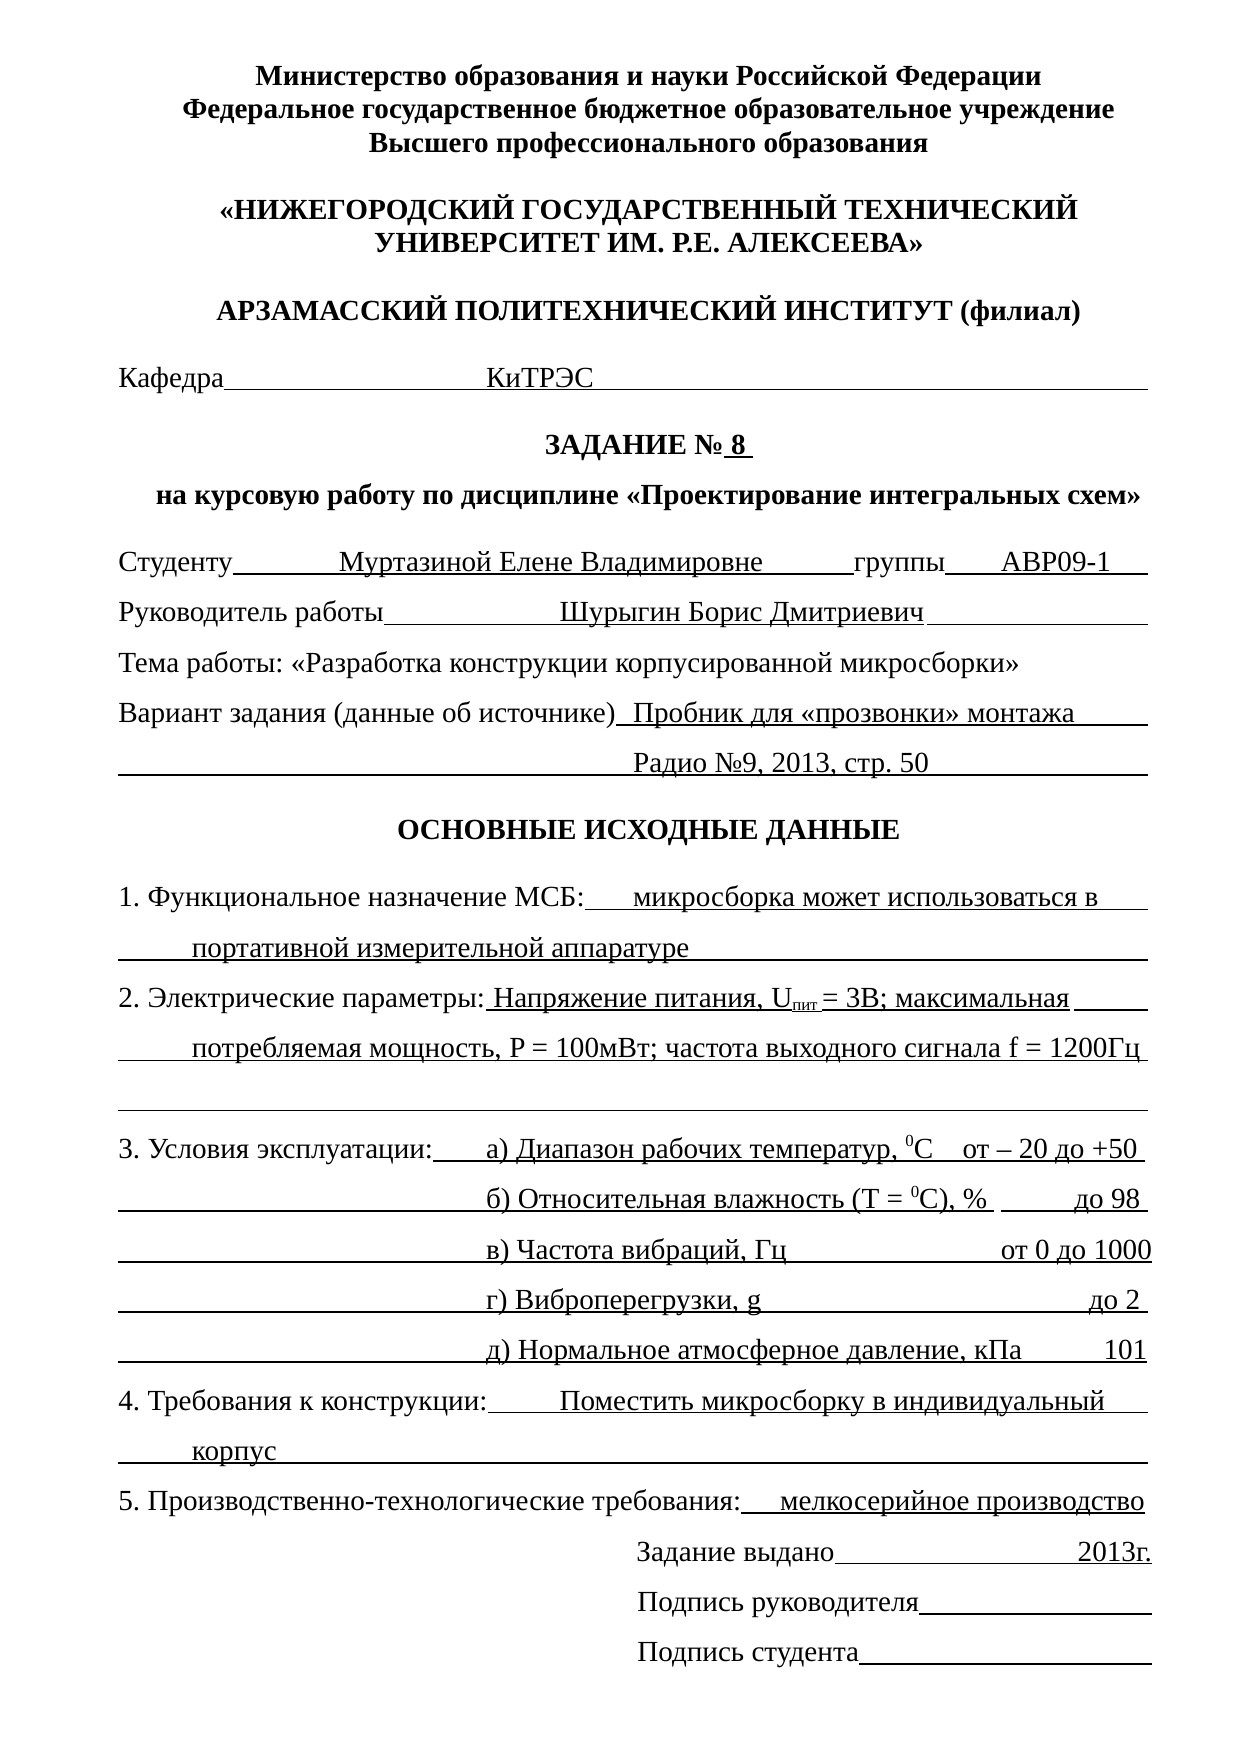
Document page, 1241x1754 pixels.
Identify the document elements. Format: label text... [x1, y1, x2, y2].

text АРЗАМАССКИЙ ПОЛИТЕХНИЧЕСКИЙ ИНСТИТУТ (филиал) [118, 293, 1179, 326]
text Федеральное государственное бюджетное образовательное учреждение [118, 91, 1179, 125]
text 4. Требования к конструкции: Поместить микросборку в индивидуальный корпус [118, 1383, 1179, 1467]
text 3. Условия эксплуатации: а) Диапазон рабочих температур, 0C от – 20 до +50 б) Относительная влажность (Т = 0C), % до 98 в) Частота вибраций, Гц от 0 до 1000 г) Виброперегрузки, g до 2 д) Нормальное атмосферное давление, кПа 101 [118, 1131, 1179, 1366]
text 2. Электрические параметры: Напряжение питания, Uпит = 3В; максимальная потребляемая мощность, P = 100мВт; частота выходного сигнала f = 1200Гц [118, 980, 1166, 1114]
text ОСНОВНЫЕ ИСХОДНЫЕ ДАННЫЕ [118, 812, 1179, 846]
text Студенту Муртазиной Елене Владимировне группы АВР09-1 [118, 544, 1179, 578]
text Кафедра КиТРЭС [118, 360, 1179, 393]
text Радио №9, 2013, стр. 50 [118, 745, 1179, 779]
text Вариант задания (данные об источнике) Пробник для «прозвонки» монтажа [118, 695, 1179, 729]
text Подпись руководителя [118, 1584, 1152, 1617]
text 5. Производственно-технологические требования: мелкосерийное производство [118, 1483, 1179, 1517]
text ЗАДАНИЕ № 8 [118, 427, 1179, 460]
text Высшего профессионального образования [118, 125, 1179, 158]
text Министерство образования и науки Российской Федерации [118, 58, 1179, 91]
text «НИЖЕГОРОДСКИЙ ГОСУДАРСТВЕННЫЙ ТЕХНИЧЕСКИЙ [118, 192, 1179, 226]
text Руководитель работы Шурыгин Борис Дмитриевич [118, 594, 1179, 628]
text 1. Функциональное назначение МСБ: микросборка может использоваться в портативной измерительной аппаратуре [118, 879, 1179, 963]
text Подпись студента [118, 1634, 1152, 1668]
text на курсовую работу по дисциплине «Проектирование интегральных схем» [118, 477, 1179, 511]
text Тема работы: «Разработка конструкции корпусированной микросборки» [118, 645, 1179, 678]
text УНИВЕРСИТЕТ ИМ. Р.Е. АЛЕКСЕЕВА» [118, 226, 1179, 259]
text Задание выдано 2013г. [118, 1534, 1152, 1567]
